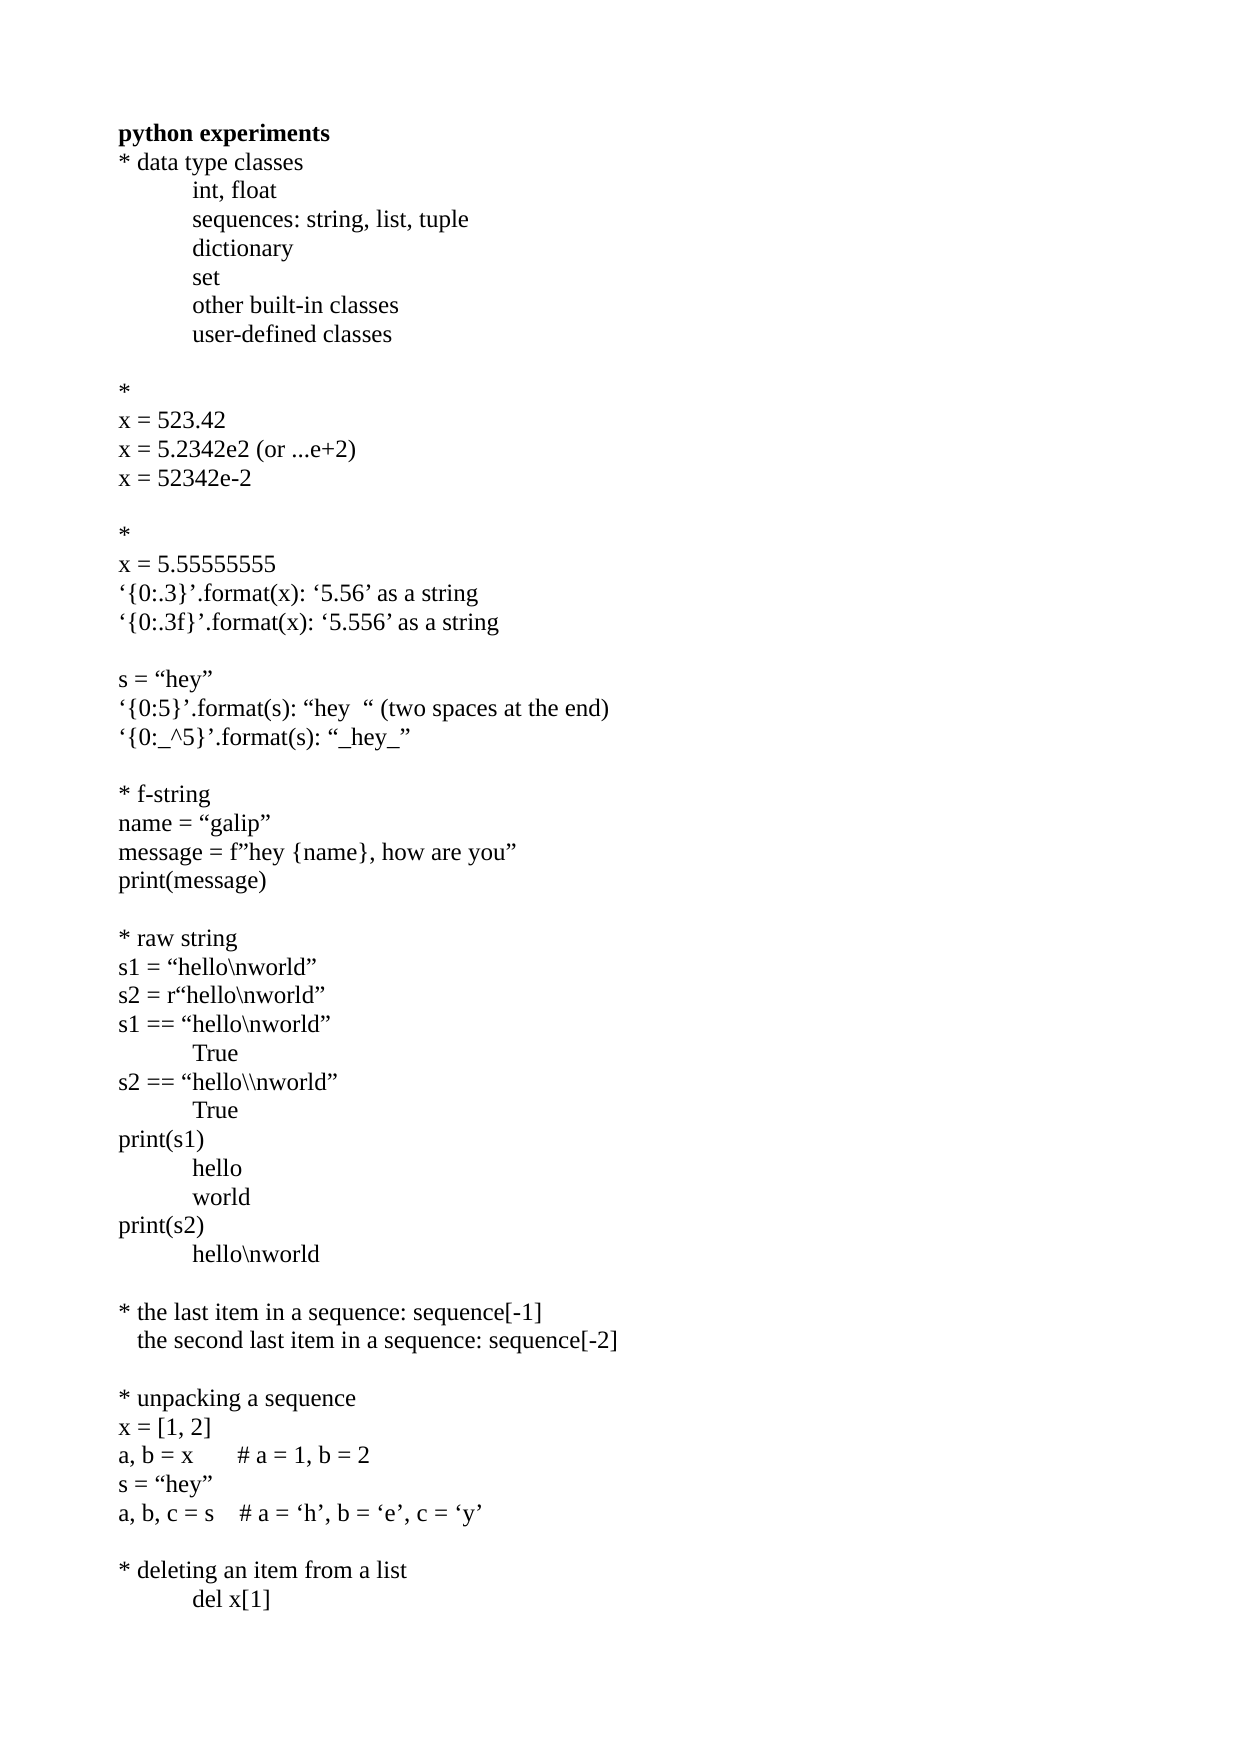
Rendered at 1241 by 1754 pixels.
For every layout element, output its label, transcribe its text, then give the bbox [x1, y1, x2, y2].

text ‘{0:5}’.format(s): “hey “ (two spaces at the end) [118, 693, 1122, 722]
text * deleting an item from a list [118, 1556, 1122, 1584]
text sequences: string, list, tuple [118, 204, 1122, 233]
text world [118, 1182, 1122, 1211]
text x = 523.42 [118, 406, 1122, 434]
text True [118, 1038, 1122, 1067]
text s1 == “hello\nworld” [118, 1009, 1122, 1038]
text python experiments [118, 118, 1122, 147]
text ‘{0:_^5}’.format(s): “_hey_” [118, 722, 1122, 751]
text s = “hey” [118, 664, 1122, 693]
text hello\nworld [118, 1239, 1122, 1268]
text x = 5.55555555 [118, 549, 1122, 578]
text print(s1) [118, 1124, 1122, 1153]
text del x[1] [118, 1584, 1122, 1613]
text * the last item in a sequence: sequence[-1] [118, 1297, 1122, 1326]
text s2 = r“hello\nworld” [118, 981, 1122, 1009]
text x = [1, 2] [118, 1412, 1122, 1441]
text s1 = “hello\nworld” [118, 952, 1122, 981]
text * [118, 521, 1122, 549]
text print(s2) [118, 1211, 1122, 1239]
text other built-in classes [118, 291, 1122, 319]
text * f-string [118, 779, 1122, 808]
text the second last item in a sequence: sequence[-2] [118, 1326, 1122, 1354]
text name = “galip” [118, 808, 1122, 837]
text * unpacking a sequence [118, 1383, 1122, 1412]
text s = “hey” [118, 1469, 1122, 1498]
text s2 == “hello\\nworld” [118, 1067, 1122, 1096]
text * raw string [118, 923, 1122, 952]
text int, float [118, 176, 1122, 204]
text True [118, 1096, 1122, 1124]
text a, b, c = s # a = ‘h’, b = ‘e’, c = ‘y’ [118, 1498, 1122, 1527]
text * [118, 377, 1122, 406]
text user-defined classes [118, 319, 1122, 348]
text x = 5.2342e2 (or ...e+2) [118, 434, 1122, 463]
text set [118, 262, 1122, 291]
text a, b = x # a = 1, b = 2 [118, 1441, 1122, 1469]
text ‘{0:.3}’.format(x): ‘5.56’ as a string [118, 578, 1122, 607]
text message = f”hey {name}, how are you” [118, 837, 1122, 866]
text ‘{0:.3f}’.format(x): ‘5.556’ as a string [118, 607, 1122, 636]
text dictionary [118, 233, 1122, 262]
text * data type classes [118, 147, 1122, 176]
text print(message) [118, 866, 1122, 894]
text hello [118, 1153, 1122, 1182]
text x = 52342e-2 [118, 463, 1122, 492]
